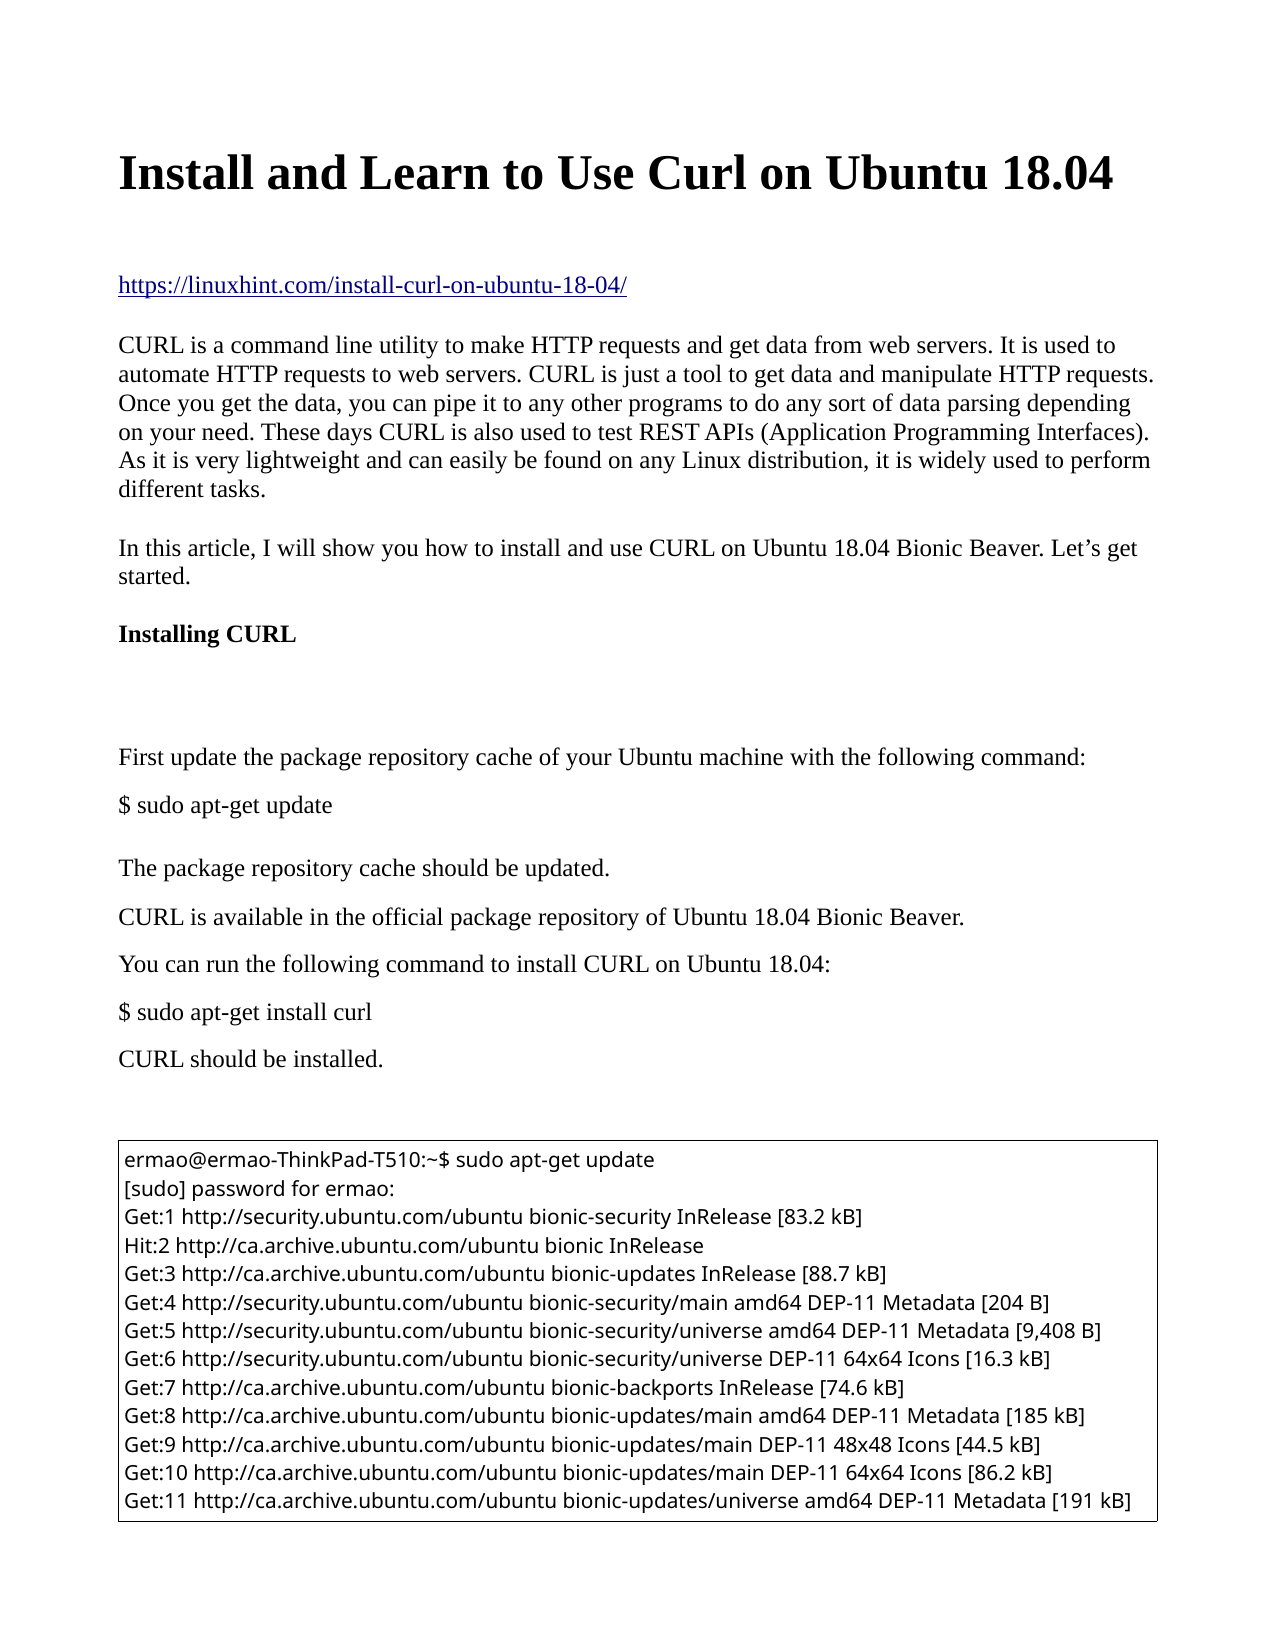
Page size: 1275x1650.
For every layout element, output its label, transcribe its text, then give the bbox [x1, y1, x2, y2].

table_header ermao@ermao-ThinkPad-T510:~$ sudo apt-get update [sudo] password for ermao: Get:1 http://security.ubuntu.com/ubuntu bionic-security InRelease [83.2 kB] Hit:2 http://ca.archive.ubuntu.com/ubuntu bionic InRelease Get:3 http://ca.archive.ubuntu.com/ubuntu bionic-updates InRelease [88.7 kB] Get:4 http://security.ubuntu.com/ubuntu bionic-security/main amd64 DEP-11 Metadata [204 B] Get:5 http://security.ubuntu.com/ubuntu bionic-security/universe amd64 DEP-11 Metadata [9,408 B] Get:6 http://security.ubuntu.com/ubuntu bionic-security/universe DEP-11 64x64 Icons [16.3 kB] Get:7 http://ca.archive.ubuntu.com/ubuntu bionic-backports InRelease [74.6 kB] Get:8 http://ca.archive.ubuntu.com/ubuntu bionic-updates/main amd64 DEP-11 Metadata [185 kB] Get:9 http://ca.archive.ubuntu.com/ubuntu bionic-updates/main DEP-11 48x48 Icons [44.5 kB] Get:10 http://ca.archive.ubuntu.com/ubuntu bionic-updates/main DEP-11 64x64 Icons [86.2 kB] Get:11 http://ca.archive.ubuntu.com/ubuntu bionic-updates/universe amd64 DEP-11 Metadata [191 kB] [119, 1141, 1157, 1521]
text Installing CURL [118, 619, 1157, 648]
text https://linuxhint.com/install-curl-on-ubuntu-18-04/ [118, 271, 1157, 299]
text CURL should be installed. [118, 1044, 1157, 1073]
text CURL is available in the official package repository of Ubuntu 18.04 Bionic Beaver. [118, 902, 1157, 930]
text $ sudo apt-get install curl [118, 997, 1157, 1026]
text CURL is a command line utility to make HTTP requests and get data from web servers. It is used to automate HTTP requests to web servers. CURL is just a tool to get data and manipulate HTTP requests. Once you get the data, you can pipe it to any other programs to do any sort of data parsing depending on your need. These days CURL is also used to test REST APIs (Application Programming Interfaces). As it is very lightweight and can easily be found on any Linux distribution, it is widely used to perform different tasks. [118, 299, 1157, 503]
text You can run the following command to install CURL on Ubuntu 18.04: [118, 949, 1157, 978]
subtitle Install and Learn to Use Curl on Ubuntu 18.04 [118, 143, 1157, 201]
text First update the package repository cache of your Ubuntu machine with the following command: [118, 678, 1157, 771]
text In this article, I will show you how to install and use CURL on Ubuntu 18.04 Bionic Beaver. Let’s get started. [118, 533, 1157, 590]
text $ sudo apt-get update [118, 790, 1157, 818]
text The package repository cache should be updated. [118, 853, 1157, 882]
